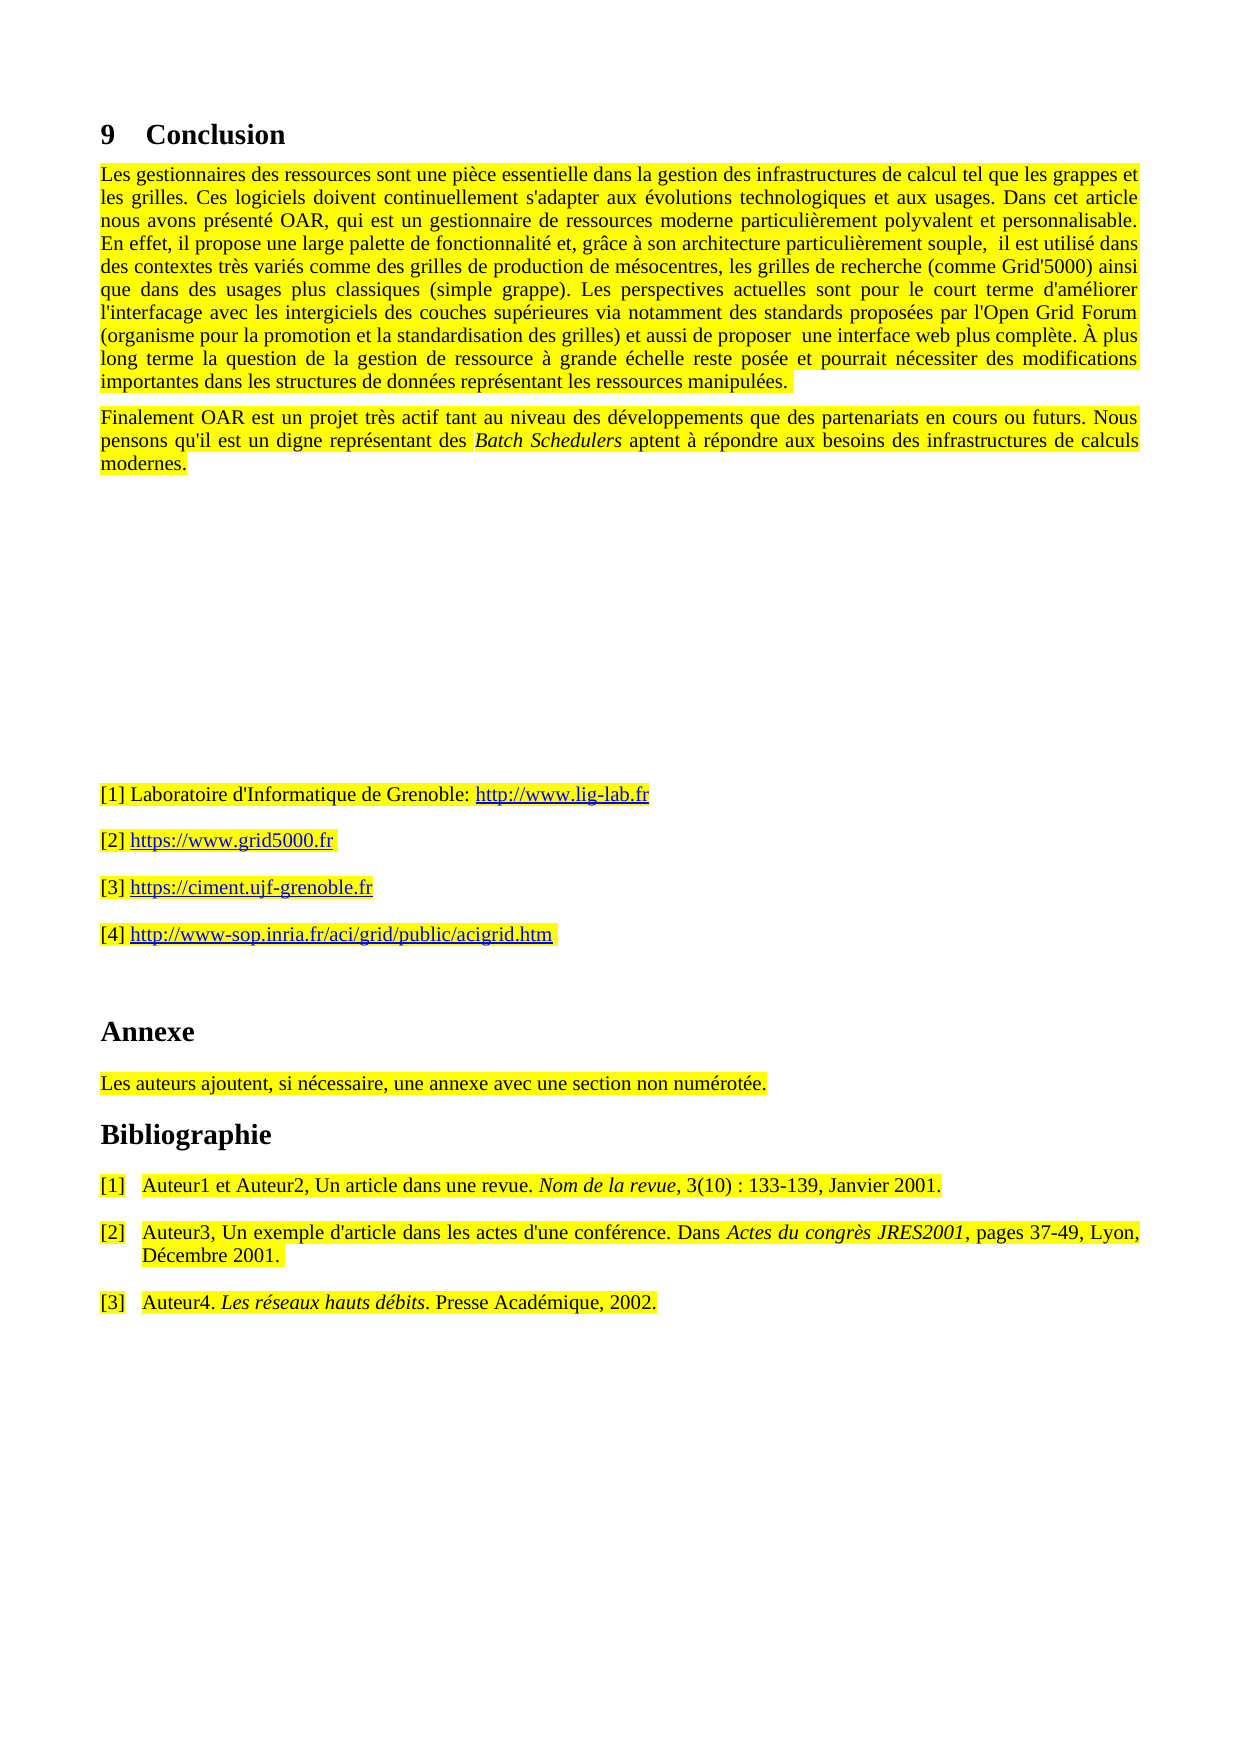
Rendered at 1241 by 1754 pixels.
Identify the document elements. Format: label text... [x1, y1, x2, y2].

text Bibliographie [100, 1118, 1140, 1151]
list Auteur3, Un exemple d'article dans les actes d'une conférence. Dans Actes du congrès JRES2001, pages 37-49, Lyon, Décembre 2001. [100, 1221, 1140, 1267]
text [2] https://www.grid5000.fr [100, 829, 1140, 852]
text Annexe [100, 1016, 1140, 1048]
list Auteur4. Les réseaux hauts débits. Presse Académique, 2002. [100, 1291, 1140, 1314]
text [4] http://www-sop.inria.fr/aci/grid/public/acigrid.htm [100, 922, 1140, 946]
text [3] https://ciment.ujf-grenoble.fr [100, 876, 1140, 899]
subtitle Conclusion [100, 118, 1140, 150]
text Les auteurs ajoutent, si nécessaire, une annexe avec une section non numérotée. [100, 1072, 1140, 1095]
list Auteur1 et Auteur2, Un article dans une revue. Nom de la revue, 3(10) : 133-139, Janvier 2001. [100, 1174, 1140, 1197]
text Les gestionnaires des ressources sont une pièce essentielle dans la gestion des infrastructures de calcul tel que les grappes et les grilles. Ces logiciels doivent continuellement s'adapter aux évolutions technologiques et aux usages. Dans cet article nous avons présenté OAR, qui est un gestionnaire de ressources moderne particulièrement polyvalent et personnalisable. En effet, il propose une large palette de fonctionnalité et, grâce à son architecture particulièrement souple, il est utilisé dans des contextes très variés comme des grilles de production de mésocentres, les grilles de recherche (comme Grid'5000) ainsi que dans des usages plus classiques (simple grappe). Les perspectives actuelles sont pour le court terme d'améliorer l'interfacage avec les intergiciels des couches supérieures via notamment des standards proposées par l'Open Grid Forum (organisme pour la promotion et la standardisation des grilles) et aussi de proposer une interface web plus complète. À plus long terme la question de la gestion de ressource à grande échelle reste posée et pourrait nécessiter des modifications importantes dans les structures de données représentant les ressources manipulées. [100, 163, 1140, 393]
text Finalement OAR est un projet très actif tant au niveau des développements que des partenariats en cours ou futurs. Nous pensons qu'il est un digne représentant des Batch Schedulers aptent à répondre aux besoins des infrastructures de calculs modernes. [100, 406, 1140, 475]
text [1] Laboratoire d'Informatique de Grenoble: http://www.lig-lab.fr [100, 782, 1140, 806]
